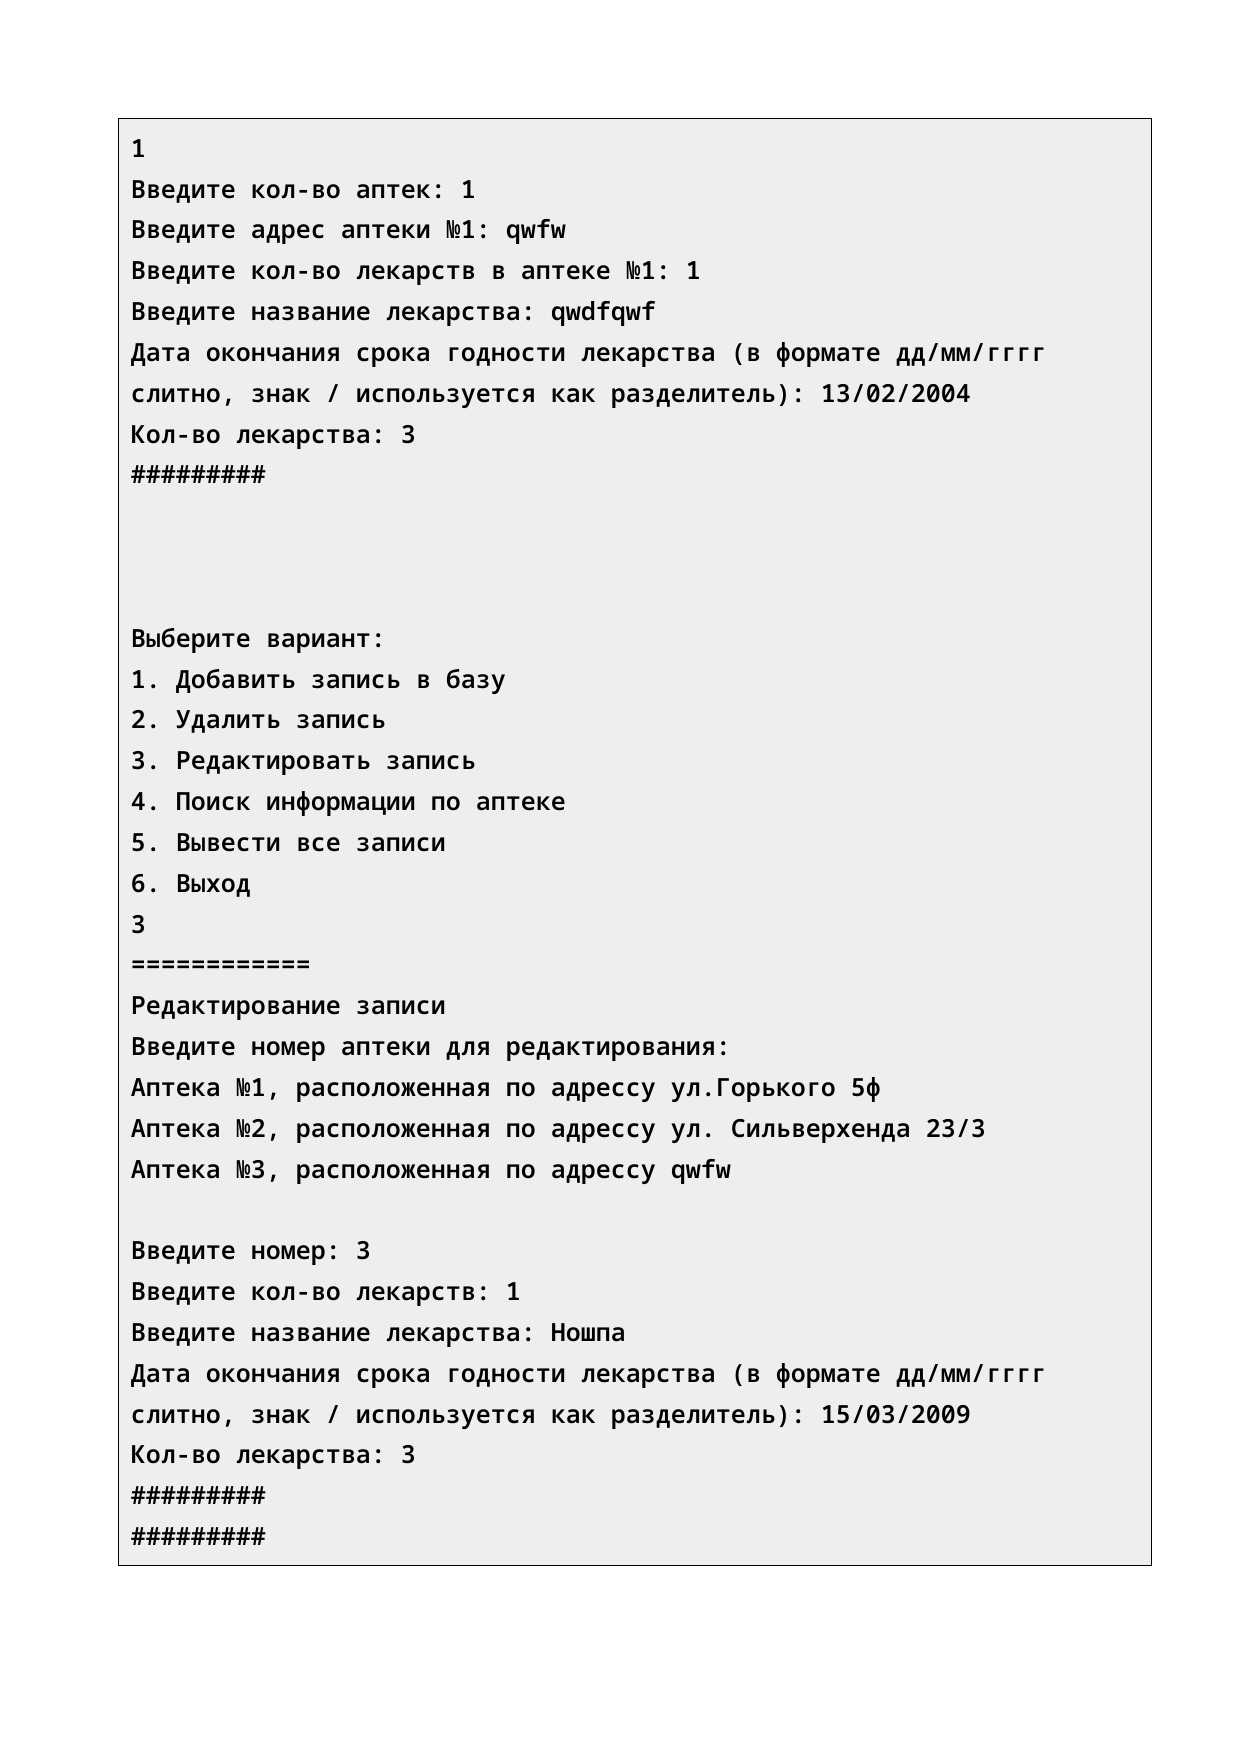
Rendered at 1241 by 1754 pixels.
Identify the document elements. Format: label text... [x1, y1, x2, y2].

text Дата окончания срока годности лекарства (в формате дд/мм/гггг слитно, знак / используется как разделитель): 13/02/2004 [119, 322, 1151, 404]
text 3 [119, 894, 1151, 935]
text Введите номер: 3 [119, 1221, 1151, 1261]
text Аптека №1, расположенная по адрессу ул.Горького 5ф [119, 1057, 1151, 1098]
text Кол-во лекарства: 3 [119, 404, 1151, 445]
text 1 [119, 119, 1151, 159]
text Введите номер аптеки для редактирования: [119, 1016, 1151, 1057]
text Введите название лекарства: Ношпа [119, 1302, 1151, 1343]
text 4. Поиск информации по аптеке [119, 771, 1151, 812]
text Введите кол-во аптек: 1 [119, 159, 1151, 200]
text ============ [119, 935, 1151, 976]
text Введите кол-во лекарств в аптеке №1: 1 [119, 241, 1151, 281]
text 6. Выход [119, 853, 1151, 894]
text Дата окончания срока годности лекарства (в формате дд/мм/гггг слитно, знак / используется как разделитель): 15/03/2009 [119, 1343, 1151, 1425]
text Кол-во лекарства: 3 [119, 1425, 1151, 1466]
text 3. Редактировать запись [119, 731, 1151, 771]
text ######### [119, 1506, 1151, 1565]
text Введите адрес аптеки №1: qwfw [119, 200, 1151, 241]
text Выберите вариант: [119, 608, 1151, 649]
text Аптека №2, расположенная по адрессу ул. Сильверхенда 23/3 [119, 1098, 1151, 1139]
text ######### [119, 1466, 1151, 1506]
text 5. Вывести все записи [119, 812, 1151, 853]
text Аптека №3, расположенная по адрессу qwfw [119, 1139, 1151, 1180]
text 1. Добавить запись в базу [119, 649, 1151, 690]
text 2. Удалить запись [119, 690, 1151, 731]
text ######### [119, 445, 1151, 486]
text Введите кол-во лекарств: 1 [119, 1261, 1151, 1302]
text Редактирование записи [119, 976, 1151, 1016]
text Введите название лекарства: qwdfqwf [119, 281, 1151, 322]
